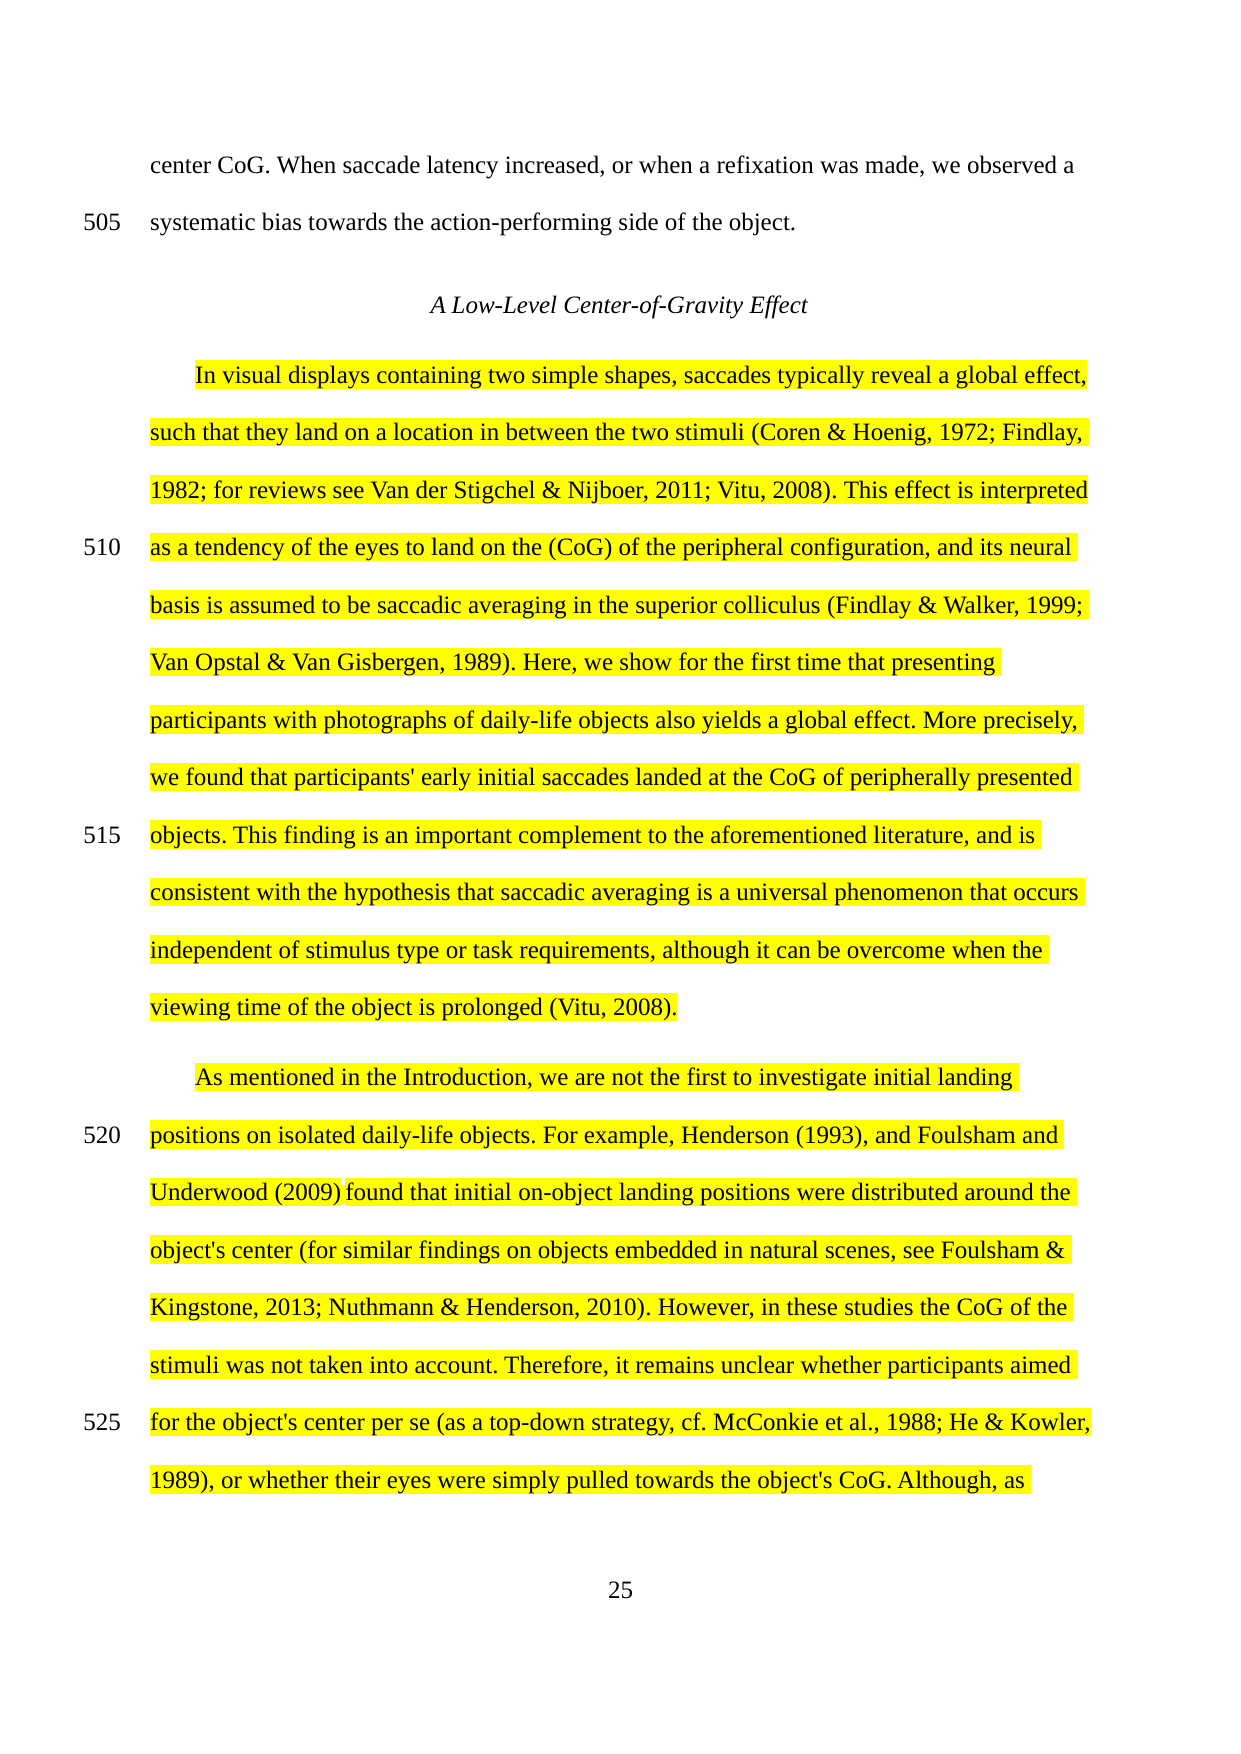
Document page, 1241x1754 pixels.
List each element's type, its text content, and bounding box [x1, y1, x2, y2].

subtitle A Low-Level Center-of-Gravity Effect [150, 290, 1091, 319]
text As mentioned in the Introduction, we are not the first to investigate initial landing positions on isolated daily-life objects. For example, Henderson (1993), and Foulsham and Underwood (2009) found that initial on-object landing positions were distributed around the object's center (for similar findings on objects embedded in natural scenes, see Foulsham & Kingstone, 2013; Nuthmann & Henderson, 2010). However, in these studies the CoG of the stimuli was not taken into account. Therefore, it remains unclear whether participants aimed for the object's center per se (as a top-down strategy, cf. McConkie et al., 1988; He & Kowler, 1989), or whether their eyes were simply pulled towards the object's CoG. Although, as [150, 1062, 1091, 1494]
text center CoG. When saccade latency increased, or when a refixation was made, we observed a systematic bias towards the action-performing side of the object. [150, 150, 1091, 236]
text In visual displays containing two simple shapes, saccades typically reveal a global effect, such that they land on a location in between the two stimuli (Coren & Hoenig, 1972; Findlay, 1982; for reviews see Van der Stigchel & Nijboer, 2011; Vitu, 2008). This effect is interpreted as a tendency of the eyes to land on the (CoG) of the peripheral configuration, and its neural basis is assumed to be saccadic averaging in the superior colliculus (Findlay & Walker, 1999; Van Opstal & Van Gisbergen, 1989). Here, we show for the first time that presenting participants with photographs of daily-life objects also yields a global effect. More precisely, we found that participants' early initial saccades landed at the CoG of peripherally presented objects. This finding is an important complement to the aforementioned literature, and is consistent with the hypothesis that saccadic averaging is a universal phenomenon that occurs independent of stimulus type or task requirements, although it can be overcome when the viewing time of the object is prolonged (Vitu, 2008). [150, 360, 1091, 1021]
